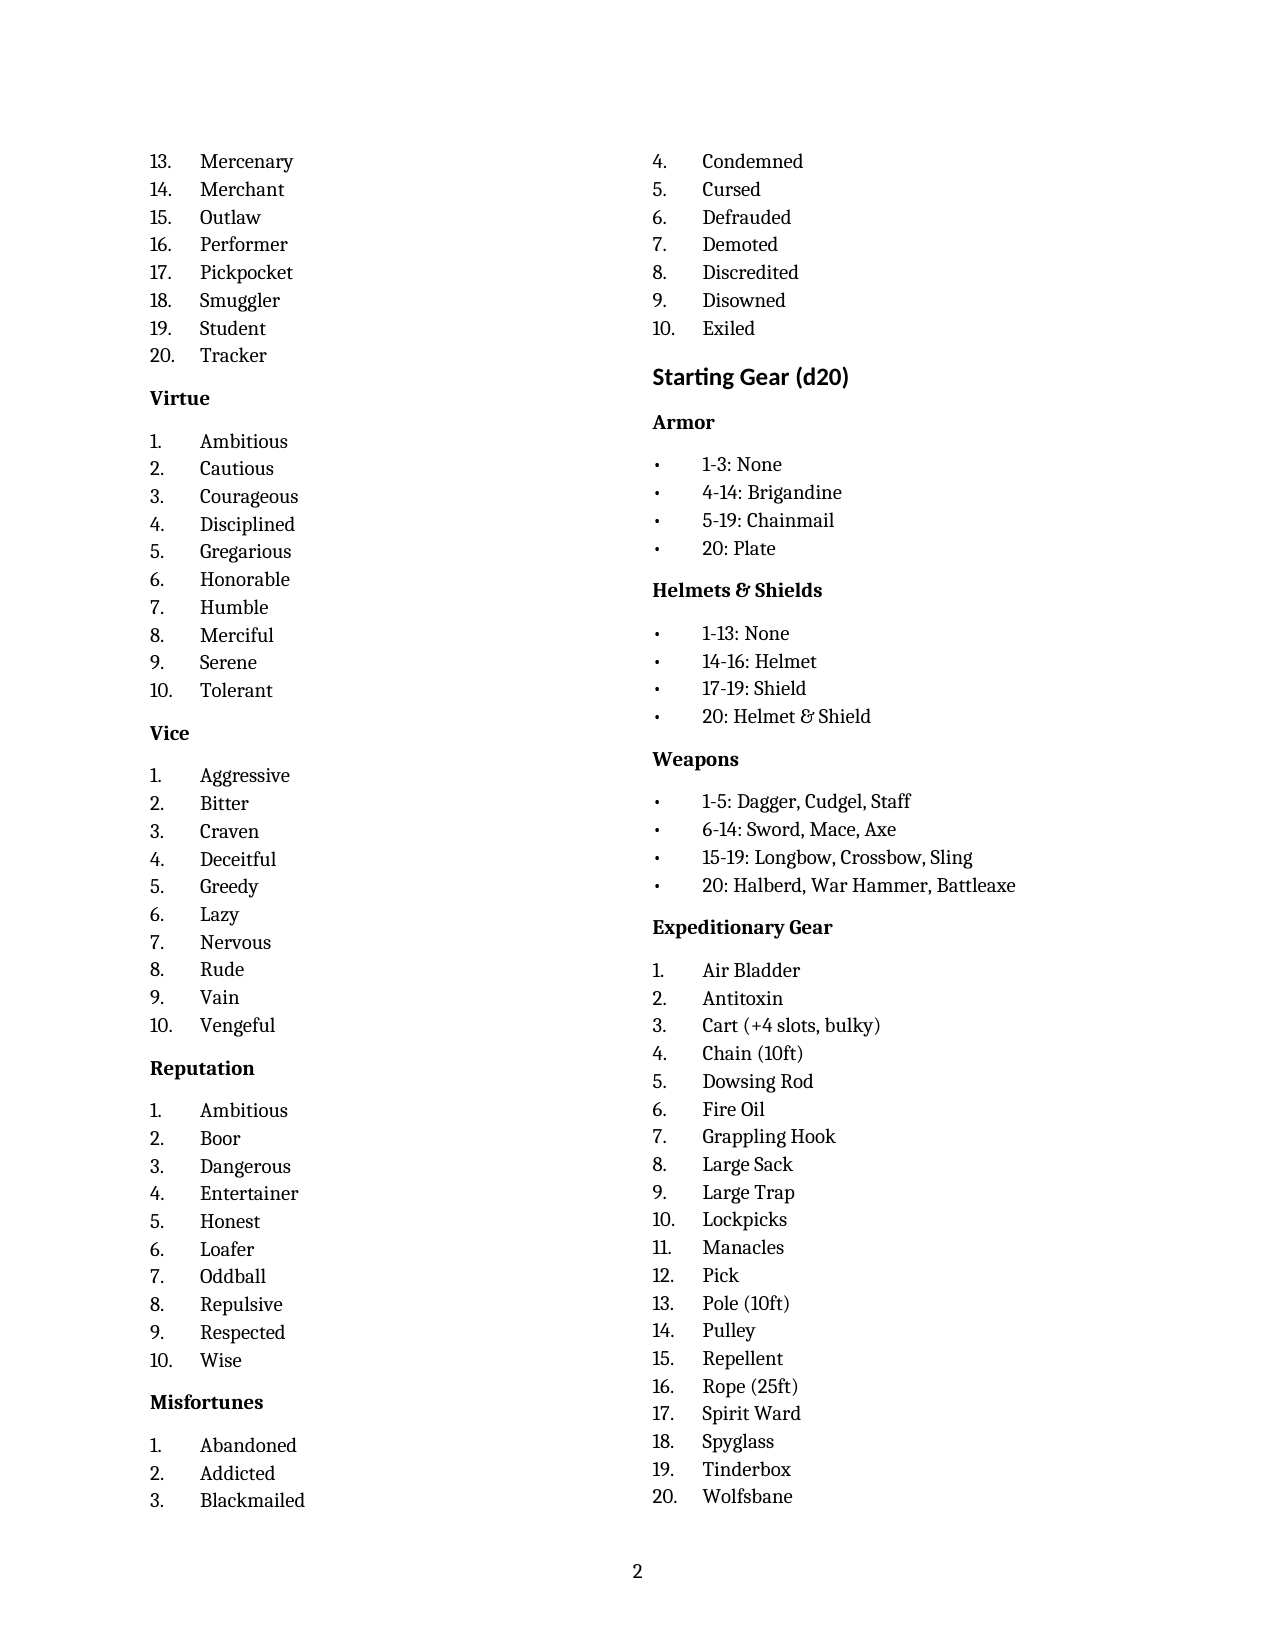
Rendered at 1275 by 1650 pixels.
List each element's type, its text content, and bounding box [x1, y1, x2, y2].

list Dowsing Rod [652, 1069, 1125, 1093]
list Entertainer [150, 1182, 622, 1206]
list Serene [150, 651, 622, 675]
list Courageous [150, 485, 622, 509]
list Defrauded [652, 205, 1125, 229]
list Lazy [150, 903, 622, 927]
list Oddball [150, 1265, 622, 1289]
list 15-19: Longbow, Crossbow, Sling [652, 846, 1125, 869]
list Tinderbox [652, 1457, 1125, 1481]
list Tolerant [150, 679, 622, 703]
list Spirit Ward [652, 1402, 1125, 1426]
list Boor [150, 1127, 622, 1151]
list Mercenary [150, 150, 622, 174]
list Performer [150, 233, 622, 257]
list Pickpocket [150, 261, 622, 285]
list Tracker [150, 344, 622, 368]
list 1-3: None [652, 453, 1125, 477]
text Virtue [150, 387, 622, 411]
list 14-16: Helmet [652, 649, 1125, 673]
list Rope (25ft) [652, 1374, 1125, 1398]
list Blackmailed [150, 1489, 622, 1513]
list Bitter [150, 792, 622, 816]
list 4-14: Brigandine [652, 481, 1125, 505]
list 1-5: Dagger, Cudgel, Staff [652, 790, 1125, 814]
list Rude [150, 958, 622, 982]
list 1-13: None [652, 622, 1125, 646]
list 20: Plate [652, 536, 1125, 560]
list Greedy [150, 875, 622, 899]
list 20: Halberd, War Hammer, Battleaxe [652, 873, 1125, 897]
list Cursed [652, 178, 1125, 202]
text Expeditionary Gear [652, 916, 1125, 940]
list 5-19: Chainmail [652, 508, 1125, 532]
list Grappling Hook [652, 1125, 1125, 1149]
list Loafer [150, 1237, 622, 1261]
list Honorable [150, 568, 622, 592]
text Vice [150, 721, 622, 745]
list 17-19: Shield [652, 677, 1125, 701]
list Gregarious [150, 540, 622, 564]
list Wise [150, 1348, 622, 1372]
list Air Bladder [652, 959, 1125, 983]
list Large Trap [652, 1180, 1125, 1204]
list 20: Helmet & Shield [652, 705, 1125, 729]
list Merchant [150, 178, 622, 202]
list Repulsive [150, 1293, 622, 1317]
list 6-14: Sword, Mace, Axe [652, 818, 1125, 842]
list Respected [150, 1321, 622, 1344]
list Abandoned [150, 1434, 622, 1458]
list Exiled [652, 316, 1125, 340]
list Pick [652, 1263, 1125, 1287]
list Disowned [652, 288, 1125, 312]
text Misfortunes [150, 1391, 622, 1415]
list Repellent [652, 1347, 1125, 1371]
list Pulley [652, 1319, 1125, 1343]
list Discredited [652, 261, 1125, 285]
text Armor [652, 410, 1125, 434]
list Cart (+4 slots, bulky) [652, 1014, 1125, 1038]
list Vengeful [150, 1013, 622, 1037]
list Fire Oil [652, 1097, 1125, 1121]
list Ambitious [150, 1099, 622, 1123]
list Lockpicks [652, 1208, 1125, 1232]
text Reputation [150, 1056, 622, 1080]
list Vain [150, 986, 622, 1010]
list Humble [150, 596, 622, 619]
text Weapons [652, 747, 1125, 771]
list Cautious [150, 457, 622, 481]
list Deceitful [150, 847, 622, 871]
list Spyglass [652, 1430, 1125, 1454]
list Antitoxin [652, 986, 1125, 1010]
list Condemned [652, 150, 1125, 174]
list Addicted [150, 1461, 622, 1485]
list Aggressive [150, 764, 622, 788]
list Manacles [652, 1236, 1125, 1260]
list Honest [150, 1210, 622, 1234]
list Pole (10ft) [652, 1291, 1125, 1315]
list Craven [150, 819, 622, 843]
list Smuggler [150, 288, 622, 312]
list Large Sack [652, 1153, 1125, 1177]
list Outlaw [150, 205, 622, 229]
text Helmets & Shields [652, 579, 1125, 603]
list Demoted [652, 233, 1125, 257]
subtitle Starting Gear (d20) [652, 361, 1125, 392]
list Merciful [150, 623, 622, 647]
list Chain (10ft) [652, 1042, 1125, 1066]
list Dangerous [150, 1154, 622, 1178]
list Student [150, 316, 622, 340]
list Nervous [150, 930, 622, 954]
list Disciplined [150, 512, 622, 536]
list Ambitious [150, 429, 622, 453]
list Wolfsbane [652, 1485, 1125, 1509]
